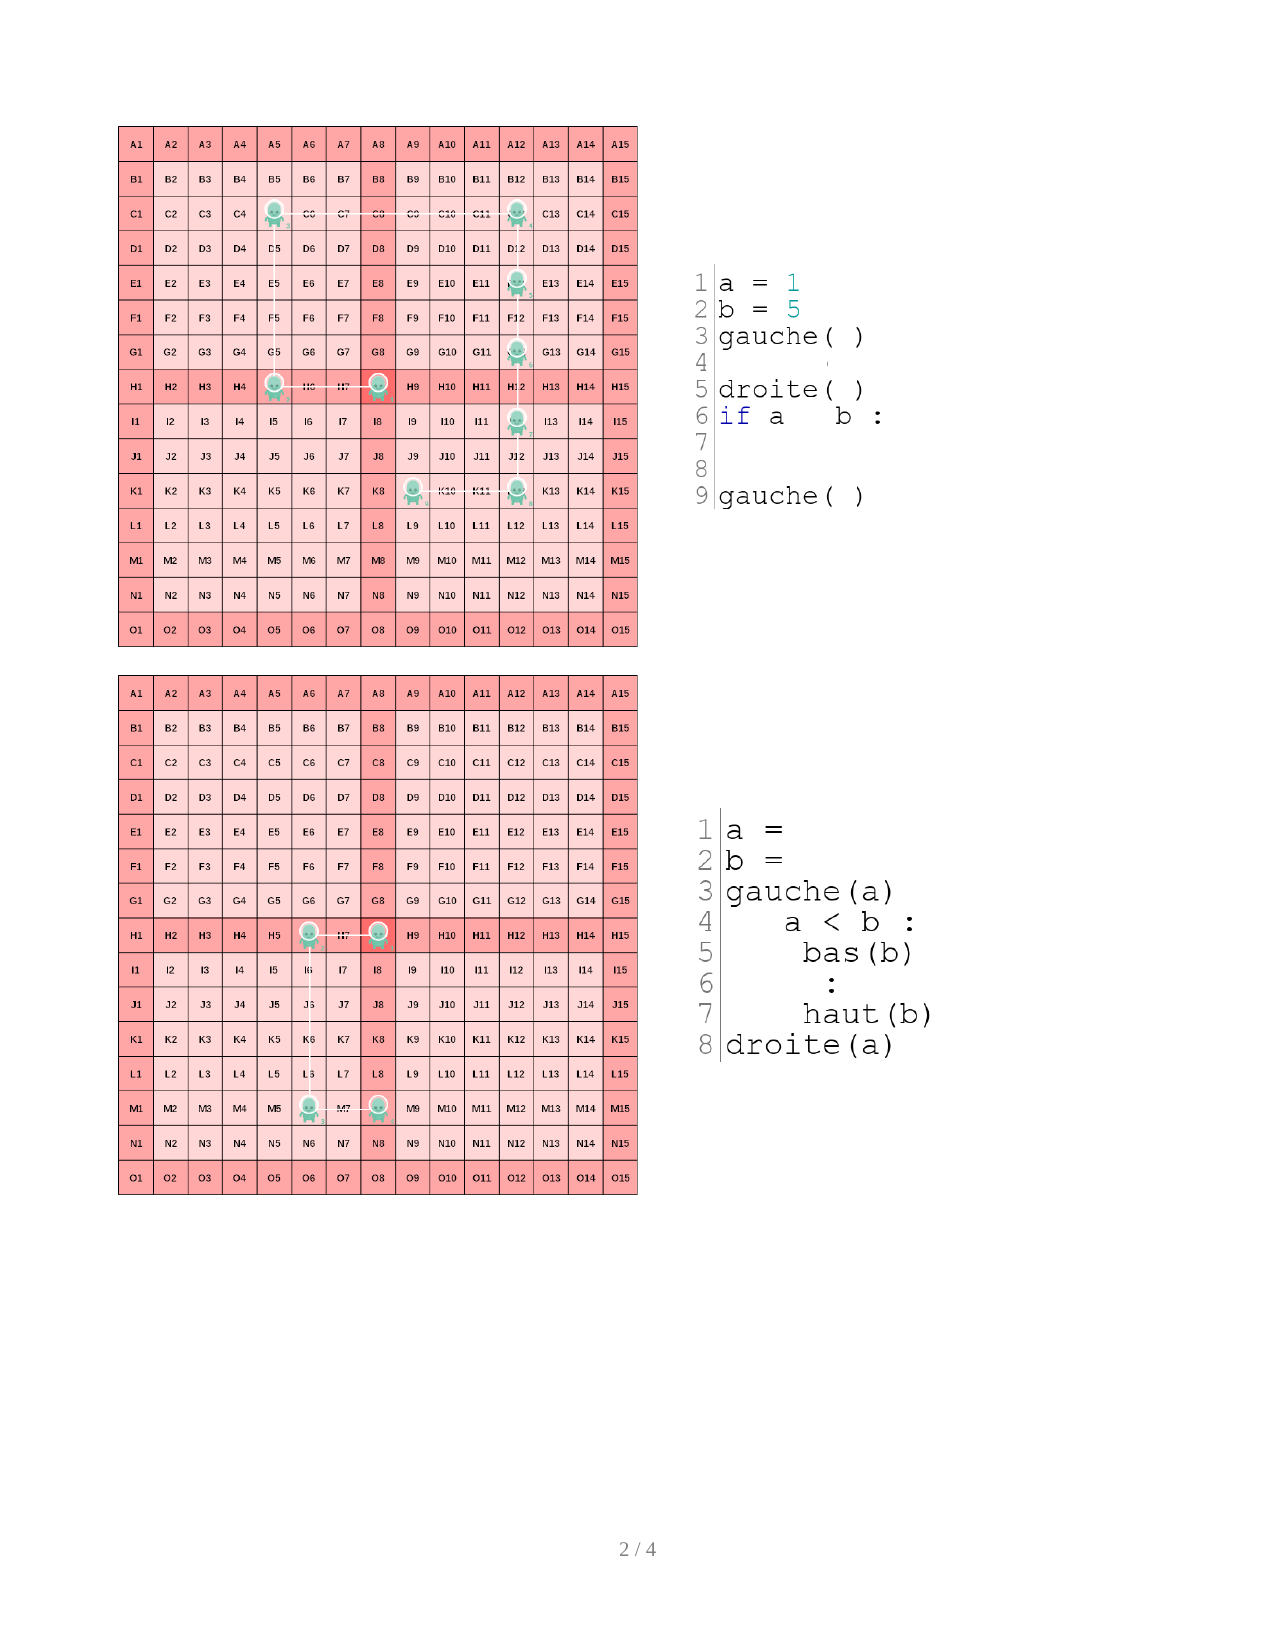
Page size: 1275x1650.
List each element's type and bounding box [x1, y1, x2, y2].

table_cell [638, 675, 673, 1224]
picture [673, 264, 1157, 509]
table_header [118, 647, 638, 675]
table_header [673, 509, 1157, 675]
table_header [673, 127, 1157, 264]
picture [673, 808, 980, 1062]
table_header [638, 127, 673, 675]
picture [118, 675, 638, 1195]
picture [118, 126, 638, 647]
table_cell [118, 1195, 638, 1224]
table_cell [673, 675, 1157, 1224]
